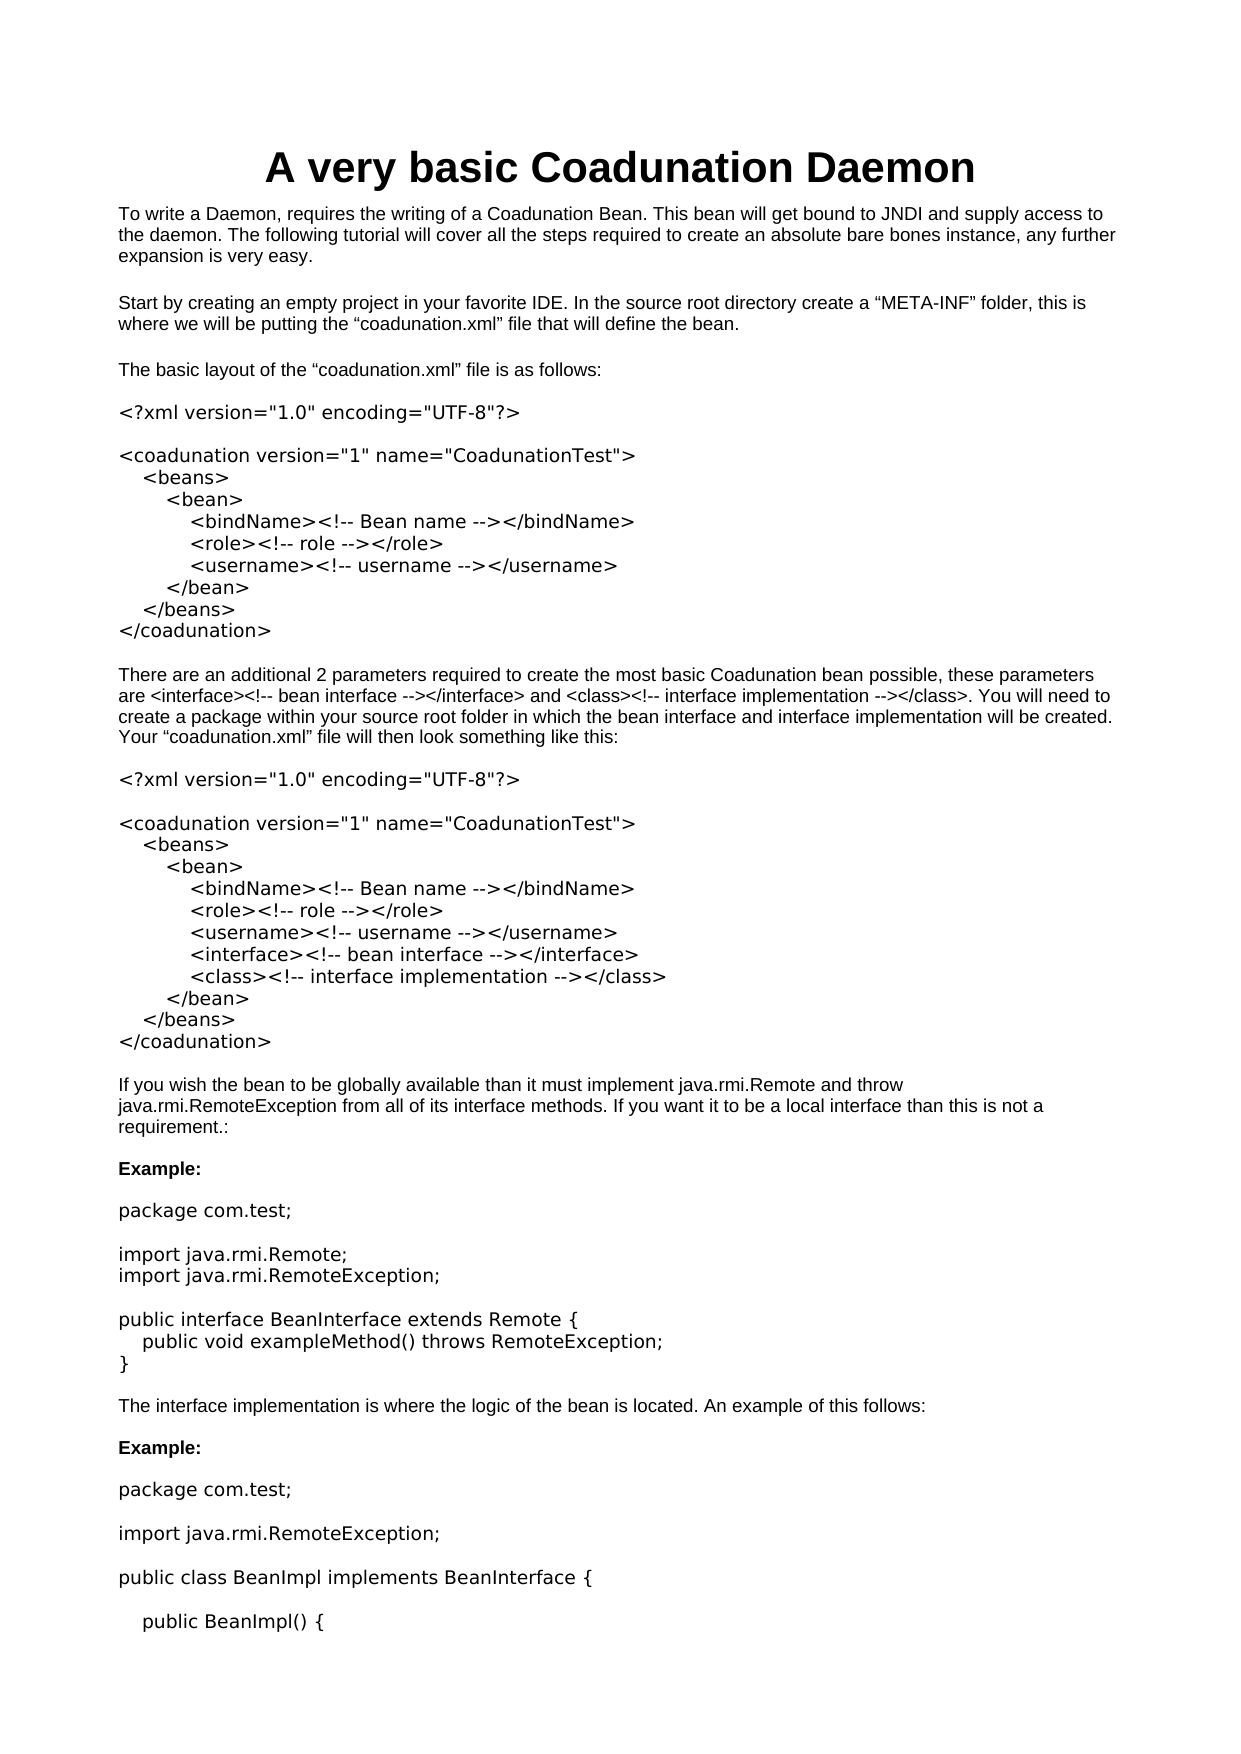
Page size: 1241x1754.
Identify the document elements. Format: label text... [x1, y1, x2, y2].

text <bean> [118, 489, 1122, 511]
text import java.rmi.RemoteException; [118, 1523, 1122, 1545]
text <role><!-- role --></role> [118, 533, 1122, 555]
text <bindName><!-- Bean name --></bindName> [118, 511, 1122, 533]
text <role><!-- role --></role> [118, 900, 1122, 922]
text import java.rmi.Remote; [118, 1243, 1122, 1265]
text There are an additional 2 parameters required to create the most basic Coadunation bean possible, these parameters are <interface><!-- bean interface --></interface> and <class><!-- interface implementation --></class>. You will need to create a package within your source root folder in which the bean interface and interface implementation will be created. Your “coadunation.xml” file will then look something like this: [118, 664, 1122, 748]
text Example: [118, 1158, 1122, 1179]
text </coadunation> [118, 1031, 1122, 1053]
text <username><!-- username --></username> [118, 555, 1122, 577]
text <beans> [118, 834, 1122, 856]
text Example: [118, 1438, 1122, 1458]
text <username><!-- username --></username> [118, 922, 1122, 944]
text Start by creating an empty project in your favorite IDE. In the source root directory create a “META-INF” folder, this is where we will be putting the “coadunation.xml” file that will define the bean. [118, 292, 1122, 334]
text import java.rmi.RemoteException; [118, 1265, 1122, 1287]
text </bean> [118, 577, 1122, 598]
text </beans> [118, 1009, 1122, 1031]
text <?xml version="1.0" encoding="UTF-8"?> [118, 402, 1122, 423]
text If you wish the bean to be globally available than it must implement java.rmi.Remote and throw java.rmi.RemoteException from all of its interface methods. If you want it to be a local interface than this is not a requirement.: [118, 1074, 1122, 1137]
text <interface><!-- bean interface --></interface> [118, 944, 1122, 966]
text <coadunation version="1" name="CoadunationTest"> [118, 813, 1122, 834]
text public interface BeanInterface extends Remote { [118, 1309, 1122, 1331]
text </bean> [118, 988, 1122, 1009]
text <bindName><!-- Bean name --></bindName> [118, 878, 1122, 900]
text </beans> [118, 598, 1122, 620]
text <bean> [118, 856, 1122, 878]
text The interface implementation is where the logic of the bean is located. An example of this follows: [118, 1396, 1122, 1417]
text public BeanImpl() { [118, 1611, 1122, 1633]
text </coadunation> [118, 620, 1122, 642]
text } [118, 1353, 1122, 1375]
text The basic layout of the “coadunation.xml” file is as follows: [118, 360, 1122, 381]
text public class BeanImpl implements BeanInterface { [118, 1567, 1122, 1589]
text <coadunation version="1" name="CoadunationTest"> [118, 445, 1122, 467]
text To write a Daemon, requires the writing of a Coadunation Bean. This bean will get bound to JNDI and supply access to the daemon. The following tutorial will cover all the steps required to create an absolute bare bones instance, any further expansion is very easy. [118, 204, 1122, 267]
text package com.test; [118, 1200, 1122, 1222]
text <class><!-- interface implementation --></class> [118, 966, 1122, 988]
text <beans> [118, 467, 1122, 489]
text package com.test; [118, 1479, 1122, 1501]
subtitle A very basic Coadunation Daemon [118, 143, 1122, 191]
text <?xml version="1.0" encoding="UTF-8"?> [118, 769, 1122, 791]
text public void exampleMethod() throws RemoteException; [118, 1331, 1122, 1353]
